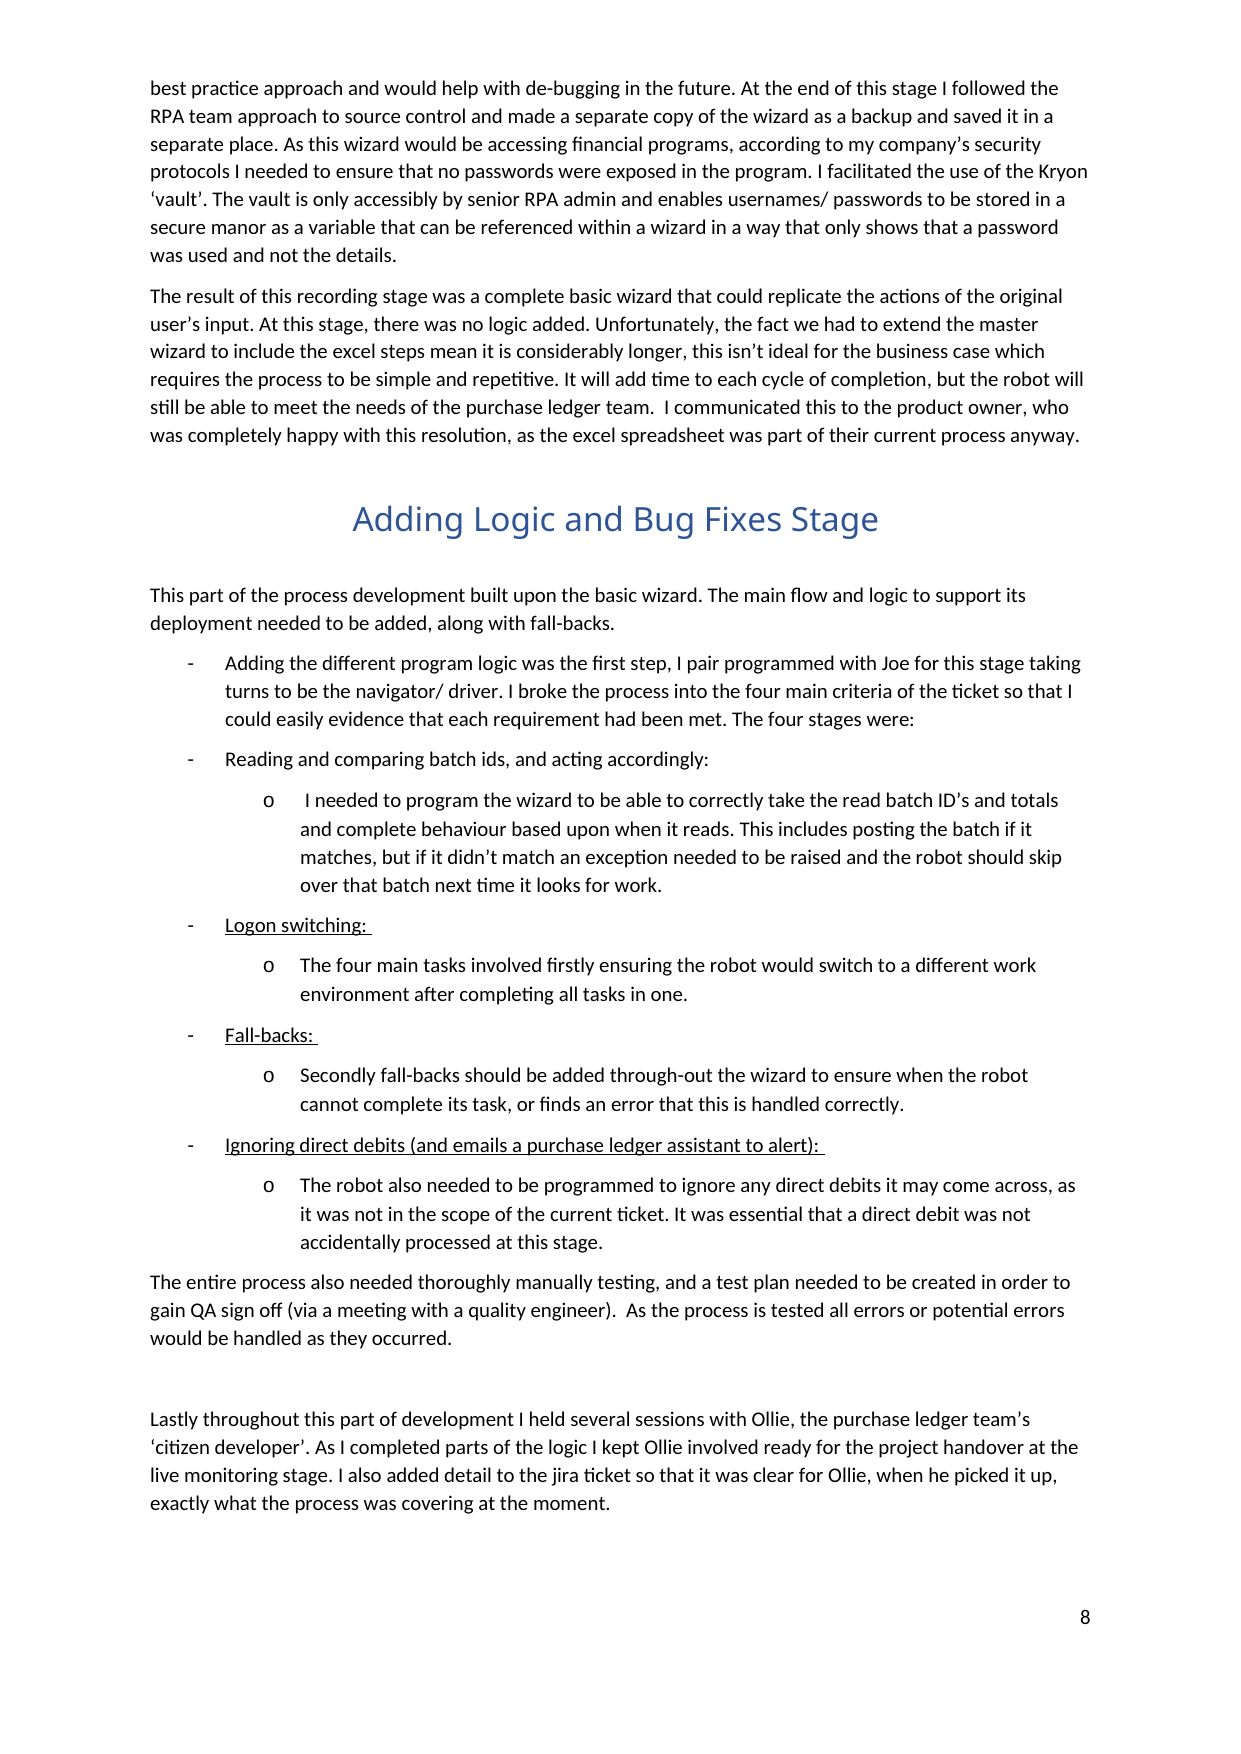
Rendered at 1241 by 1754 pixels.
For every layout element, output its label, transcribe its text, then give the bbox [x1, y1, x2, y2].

list Secondly fall-backs should be added through-out the wizard to ensure when the robot cannot complete its task, or finds an error that this is handled correctly. [262, 1062, 1090, 1117]
text The result of this recording stage was a complete basic wizard that could replicate the actions of the original user’s input. At this stage, there was no logic added. Unfortunately, the fact we had to extend the master wizard to include the excel steps mean it is considerably longer, this isn’t ideal for the business case which requires the process to be simple and repetitive. It will add time to each cycle of completion, but the robot will still be able to meet the needs of the purchase ledger team. I communicated this to the product owner, who was completely happy with this resolution, as the excel spreadsheet was part of their current process anyway. [150, 283, 1090, 448]
subtitle Adding Logic and Bug Fixes Stage [150, 496, 1090, 542]
text This part of the process development built upon the basic wizard. The main flow and logic to support its deployment needed to be added, along with fall-backs. [150, 582, 1090, 635]
list The robot also needed to be programmed to ignore any direct debits it may come across, as it was not in the scope of the current ticket. It was essential that a direct debit was not accidentally processed at this stage. [262, 1172, 1090, 1254]
list Fall-backs: [187, 1022, 1090, 1047]
list Reading and comparing batch ids, and acting accordingly: [187, 747, 1090, 772]
list The four main tasks involved firstly ensuring the robot would switch to a different work environment after completing all tasks in one. [262, 953, 1090, 1007]
list Adding the different program logic was the first step, I pair programmed with Joe for this stage taking turns to be the navigator/ driver. I broke the process into the four main criteria of the ticket so that I could easily evidence that each requirement had been met. The four stages were: [187, 650, 1090, 732]
list Logon switching: [187, 912, 1090, 938]
list Ignoring direct debits (and emails a purchase ledger assistant to alert): [187, 1132, 1090, 1157]
text I decided to still use Kryon’s maths operators to do the batch comparison instead of the excels own one, keeping all the variables within the master wizard where they are easy to find. This is part of the RPA teams best practice approach and would help with de-bugging in the future. At the end of this stage I followed the RPA team approach to source control and made a separate copy of the wizard as a backup and saved it in a separate place. As this wizard would be accessing financial programs, according to my company’s security protocols I needed to ensure that no passwords were exposed in the program. I facilitated the use of the Kryon ‘vault’. The vault is only accessibly by senior RPA admin and enables usernames/ passwords to be stored in a secure manor as a variable that can be referenced within a wizard in a way that only shows that a password was used and not the details. [150, 75, 1090, 268]
text Lastly throughout this part of development I held several sessions with Ollie, the purchase ledger team’s ‘citizen developer’. As I completed parts of the logic I kept Ollie involved ready for the project handover at the live monitoring stage. I also added detail to the jira ticket so that it was clear for Ollie, when he picked it up, exactly what the process was covering at the moment. [150, 1406, 1090, 1515]
list I needed to program the wizard to be able to correctly take the read batch ID’s and totals and complete behaviour based upon when it reads. This includes posting the batch if it matches, but if it didn’t match an exception needed to be raised and the robot should skip over that batch next time it looks for work. [262, 787, 1090, 897]
text The entire process also needed thoroughly manually testing, and a test plan needed to be created in order to gain QA sign off (via a meeting with a quality engineer). As the process is tested all errors or potential errors would be handled as they occurred. [150, 1269, 1090, 1351]
